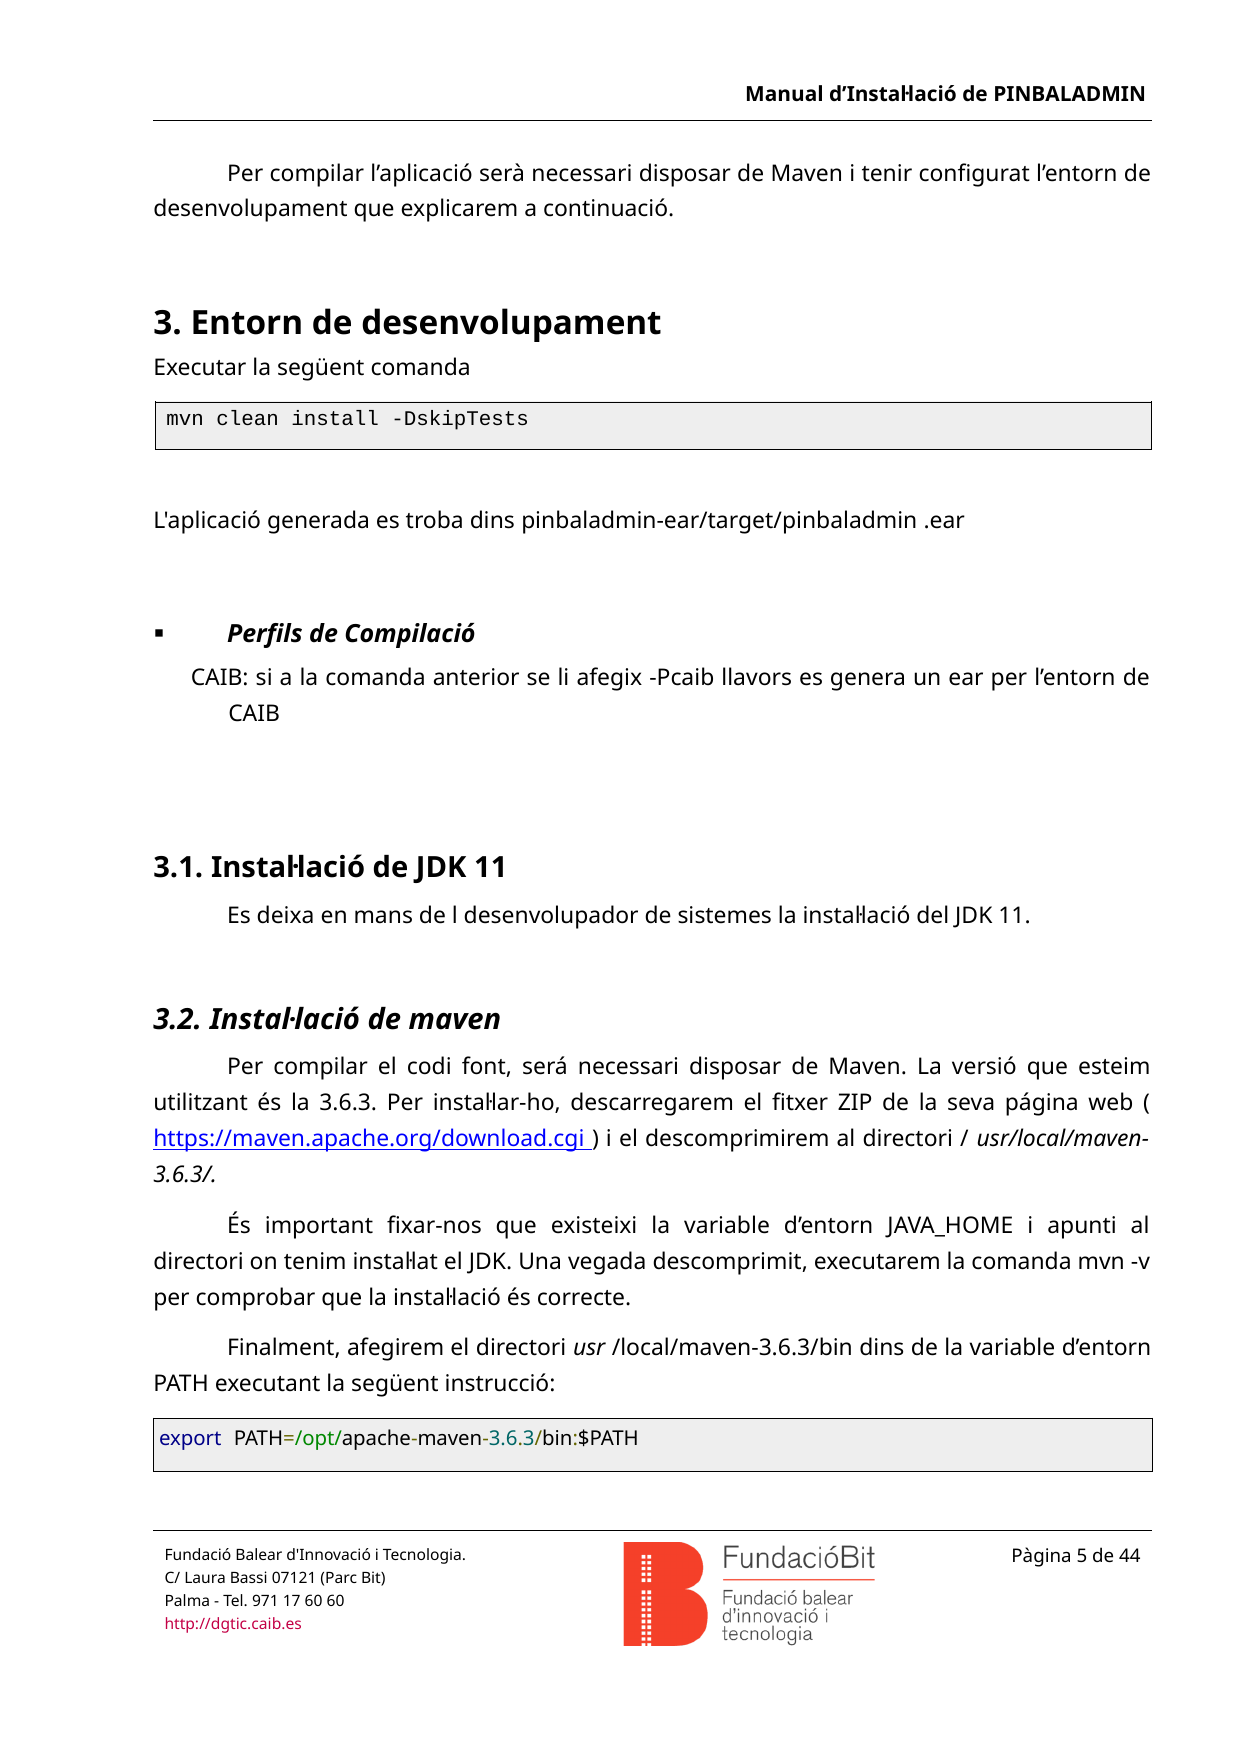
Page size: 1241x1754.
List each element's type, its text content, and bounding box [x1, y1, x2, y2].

text Per compilar el codi font, será necessari disposar de Maven. La versió que esteim utilitzant és la 3.6.3. Per instal·lar-ho, descarregarem el fitxer ZIP de la seva página web ( https://maven.apache.org/download.cgi ) i el descomprimirem al directori / usr/local/maven-3.6.3/. [153, 1050, 1152, 1189]
text Es deixa en mans de l desenvolupador de sistemes la instal·lació del JDK 11. [153, 899, 1152, 930]
text Executar la següent comanda [153, 351, 1152, 382]
subtitle Instal·lació de JDK 11 [153, 847, 1152, 886]
text És important fixar-nos que existeixi la variable d’entorn JAVA_HOME i apunti al directori on tenim instal·lat el JDK. Una vegada descomprimit, executarem la comanda mvn -v per comprobar que la instal·lació és correcte. [153, 1209, 1152, 1312]
picture [623, 1542, 875, 1646]
subtitle Instal·lació de maven [153, 998, 1152, 1038]
subtitle Entorn de desenvolupament [153, 299, 1152, 344]
text L'aplicació generada es troba dins pinbaladmin-ear/target/pinbaladmin .ear [153, 504, 1152, 535]
table_header export PATH=/opt/apache-maven-3.6.3/bin:$PATH [154, 1419, 1152, 1471]
text CAIB: si a la comanda anterior se li afegix -Pcaib llavors es genera un ear per l’entorn de CAIB [191, 661, 1152, 728]
table_header mvn clean install -DskipTests [156, 403, 1151, 449]
subtitle Perfils de Compilació [153, 616, 1152, 649]
text Finalment, afegirem el directori usr /local/maven-3.6.3/bin dins de la variable d’entorn PATH executant la següent instrucció: [153, 1331, 1152, 1398]
text Per compilar l’aplicació serà necessari disposar de Maven i tenir configurat l’entorn de desenvolupament que explicarem a continuació. [153, 156, 1152, 224]
